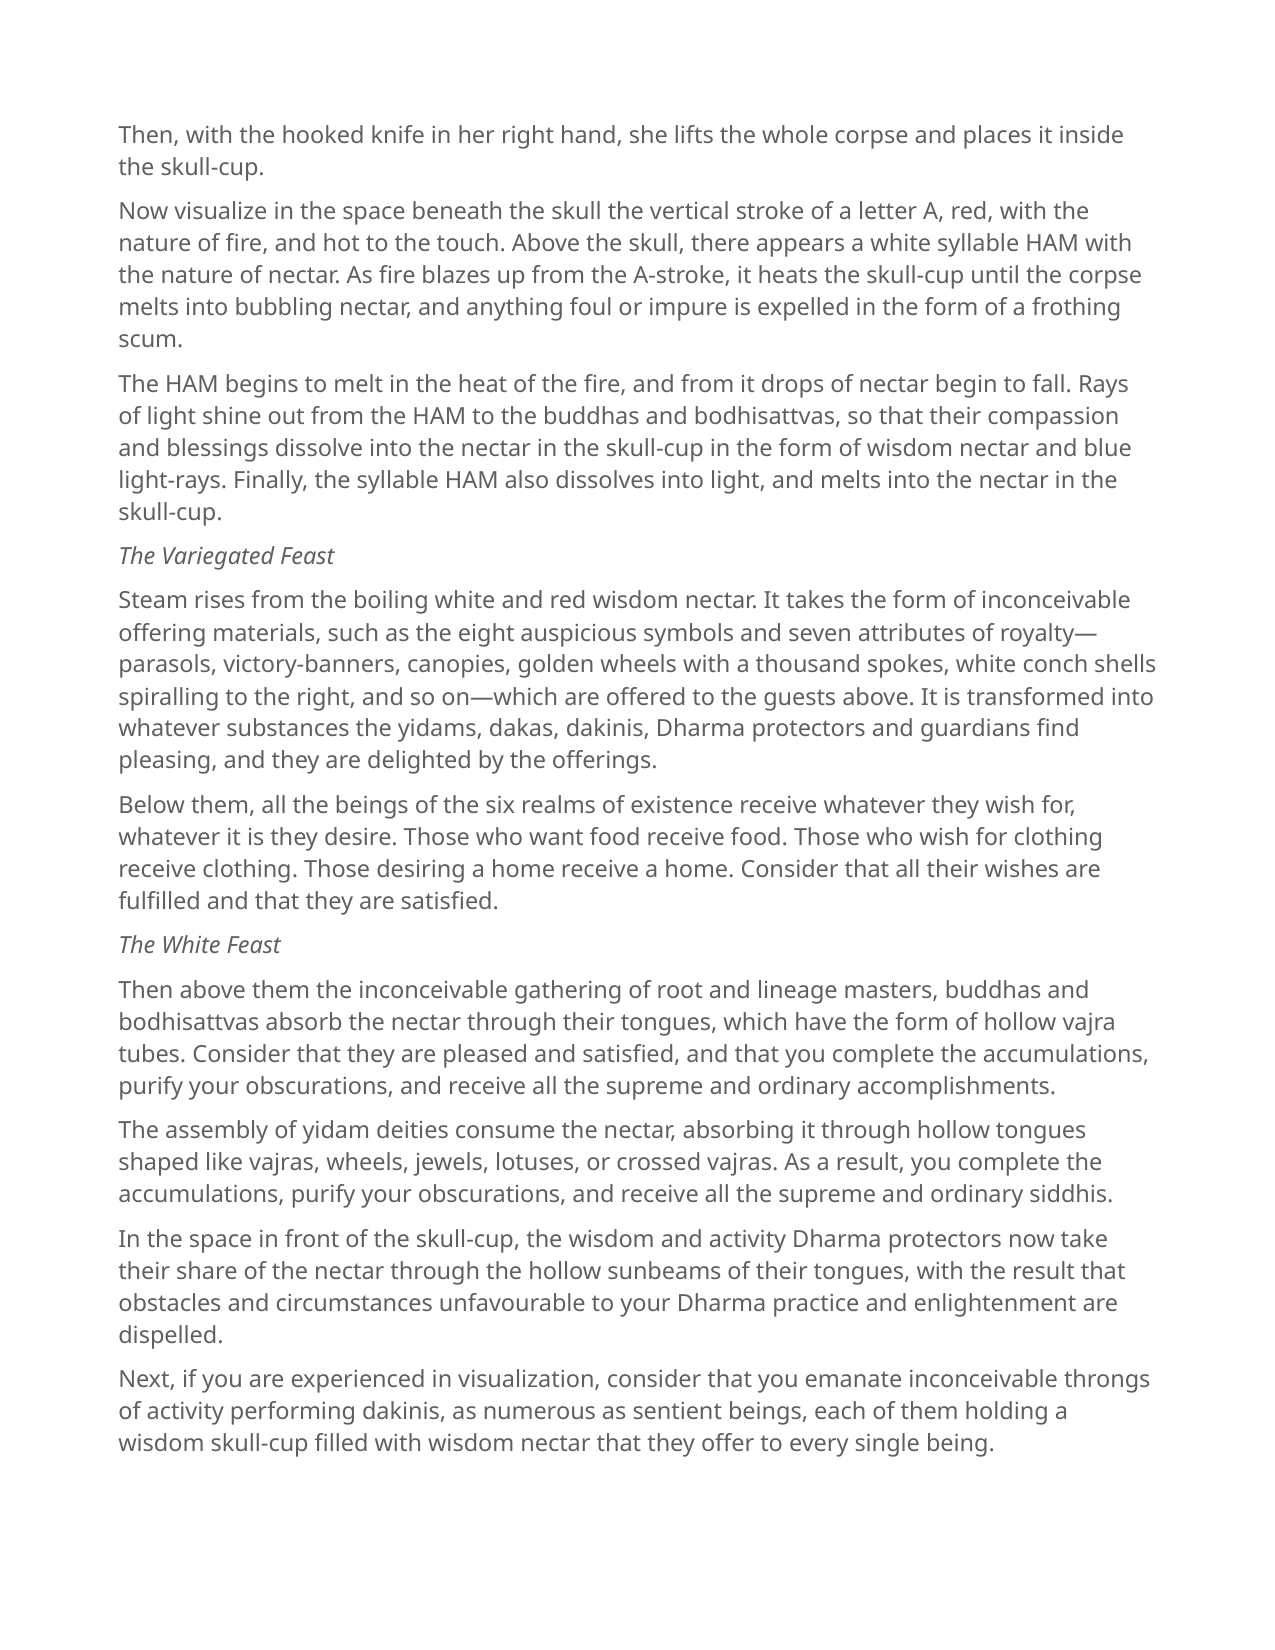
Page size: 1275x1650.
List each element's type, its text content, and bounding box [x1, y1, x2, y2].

text In the space in front of the skull-cup, the wisdom and activity Dharma protectors now take their share of the nectar through the hollow sunbeams of their tongues, with the result that obstacles and circumstances unfavourable to your Dharma practice and enlightenment are dispelled. [118, 1222, 1157, 1350]
text Steam rises from the boiling white and red wisdom nectar. It takes the form of inconceivable offering materials, such as the eight auspicious symbols and seven attributes of royalty—parasols, victory-banners, canopies, golden wheels with a thousand spokes, white conch shells spiralling to the right, and so on—which are offered to the guests above. It is transformed into whatever substances the yidams, dakas, dakinis, Dharma protectors and guardians find pleasing, and they are delighted by the offerings. [118, 584, 1157, 776]
text Then above them the inconceivable gathering of root and lineage masters, buddhas and bodhisattvas absorb the nectar through their tongues, which have the form of hollow vajra tubes. Consider that they are pleased and satisfied, and that you complete the accumulations, purify your obscurations, and receive all the supreme and ordinary accomplishments. [118, 973, 1157, 1101]
text Next, if you are experienced in visualization, consider that you emanate inconceivable throngs of activity performing dakinis, as numerous as sentient beings, each of them holding a wisdom skull-cup filled with wisdom nectar that they offer to every single being. [118, 1362, 1157, 1458]
text Then, with the hooked knife in her right hand, she lifts the whole corpse and places it inside the skull-cup. [118, 118, 1157, 182]
text Below them, all the beings of the six realms of existence receive whatever they wish for, whatever it is they desire. Those who want food receive food. Those who wish for clothing receive clothing. Those desiring a home receive a home. Consider that all their wishes are fulfilled and that they are satisfied. [118, 788, 1157, 916]
text The White Feast [118, 929, 1157, 961]
text The HAM begins to melt in the heat of the fire, and from it drops of nectar begin to fall. Rays of light shine out from the HAM to the buddhas and bodhisattvas, so that their compassion and blessings dissolve into the nectar in the skull-cup in the form of wisdom nectar and blue light-rays. Finally, the syllable HAM also dissolves into light, and melts into the nectar in the skull-cup. [118, 367, 1157, 527]
text The Variegated Feast [118, 539, 1157, 571]
text Now visualize in the space beneath the skull the vertical stroke of a letter A, red, with the nature of fire, and hot to the touch. Above the skull, there appears a white syllable HAM with the nature of nectar. As fire blazes up from the A-stroke, it heats the skull-cup until the corpse melts into bubbling nectar, and anything foul or impure is expelled in the form of a frothing scum. [118, 194, 1157, 354]
text The assembly of yidam deities consume the nectar, absorbing it through hollow tongues shaped like vajras, wheels, jewels, lotuses, or crossed vajras. As a result, you complete the accumulations, purify your obscurations, and receive all the supreme and ordinary siddhis. [118, 1113, 1157, 1209]
